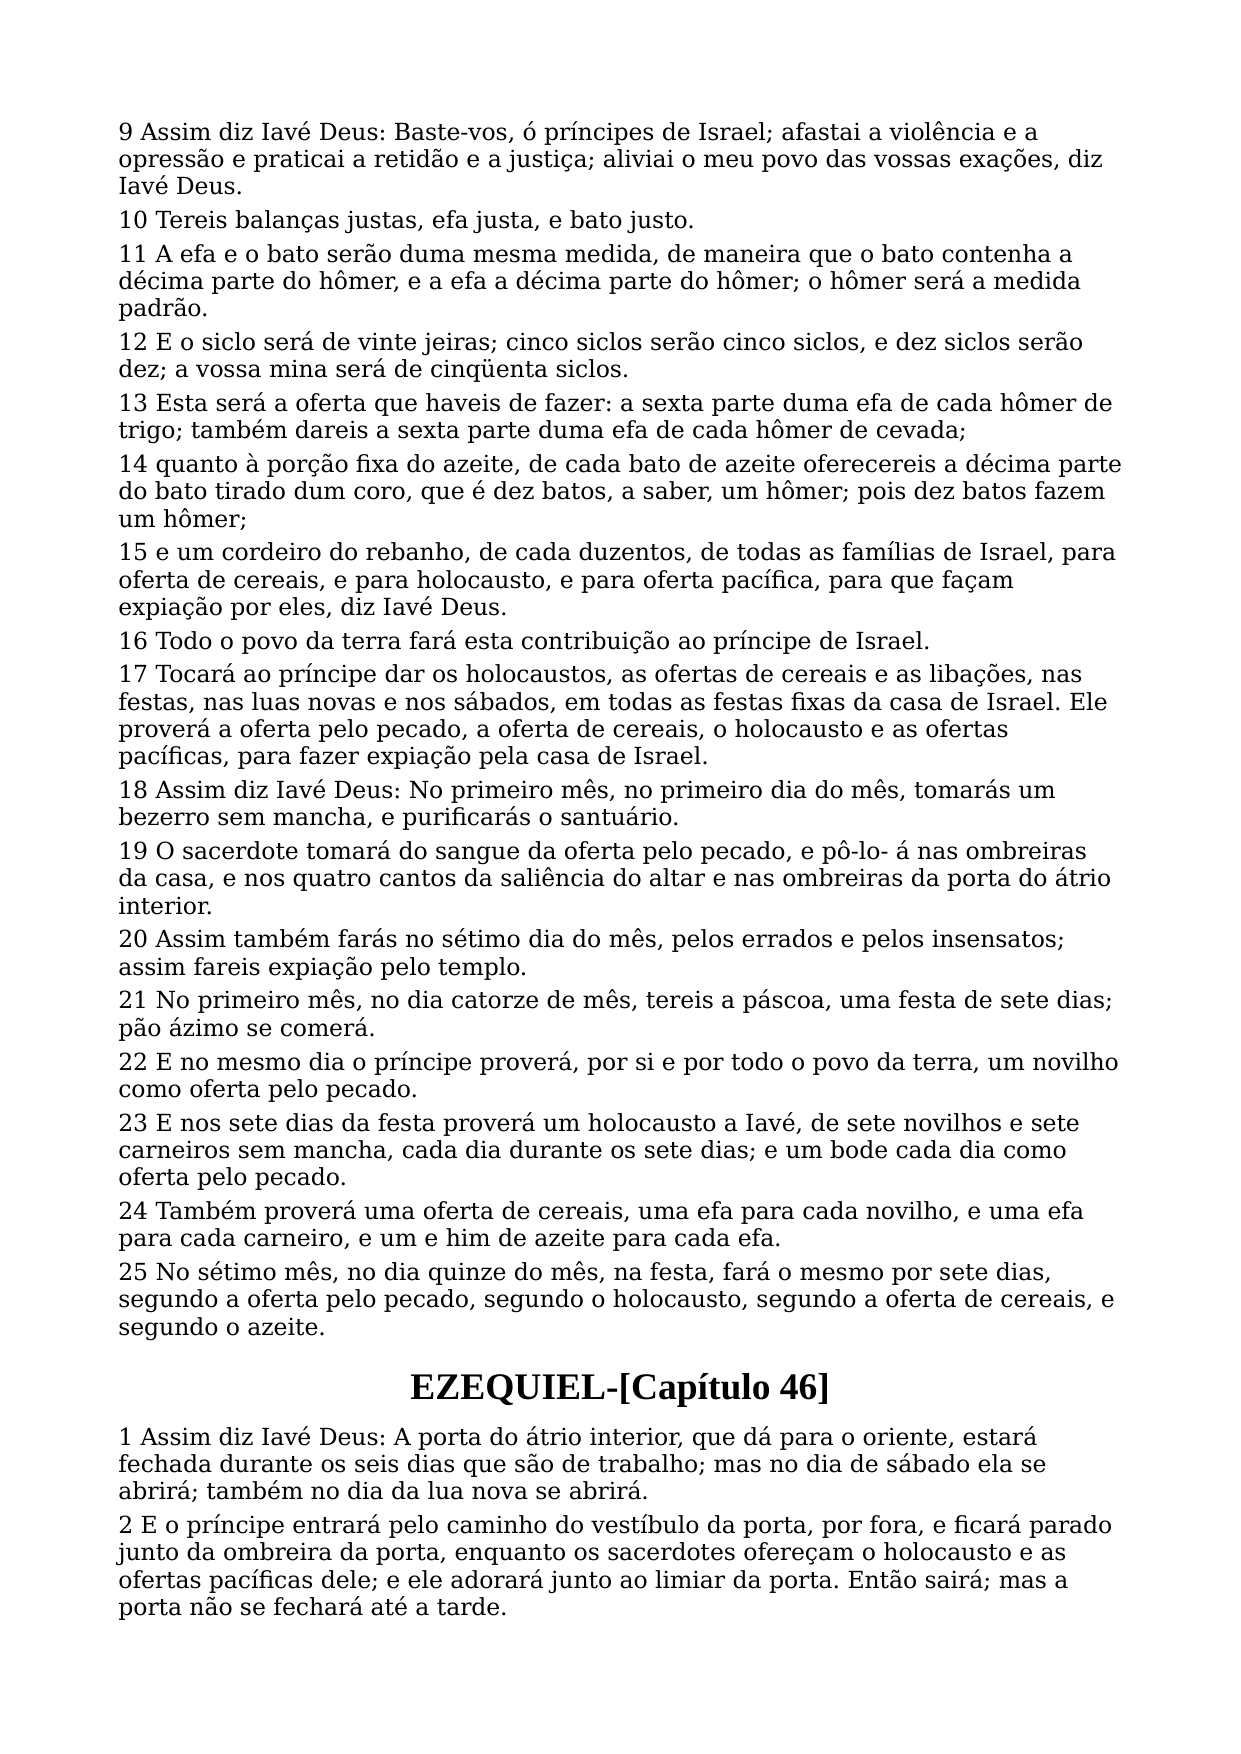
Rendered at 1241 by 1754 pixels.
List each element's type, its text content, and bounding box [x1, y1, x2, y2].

text 21 No primeiro mês, no dia catorze de mês, tereis a páscoa, uma festa de sete dias; pão ázimo se comerá. [118, 987, 1122, 1042]
text 16 Todo o povo da terra fará esta contribuição ao príncipe de Israel. [118, 627, 1122, 654]
text 22 E no mesmo dia o príncipe proverá, por si e por todo o povo da terra, um novilho como oferta pelo pecado. [118, 1048, 1122, 1103]
subtitle EZEQUIEL-[Capítulo 46] [118, 1364, 1122, 1408]
text 11 A efa e o bato serão duma mesma medida, de maneira que o bato contenha a décima parte do hômer, e a efa a décima parte do hômer; o hômer será a medida padrão. [118, 240, 1122, 322]
text 9 Assim diz Iavé Deus: Baste-vos, ó príncipes de Israel; afastai a violência e a opressão e praticai a retidão e a justiça; aliviai o meu povo das vossas exações, diz Iavé Deus. [118, 118, 1122, 200]
text 25 No sétimo mês, no dia quinze do mês, na festa, fará o mesmo por sete dias, segundo a oferta pelo pecado, segundo o holocausto, segundo a oferta de cereais, e segundo o azeite. [118, 1258, 1122, 1340]
text 10 Tereis balanças justas, efa justa, e bato justo. [118, 206, 1122, 234]
text 17 Tocará ao príncipe dar os holocaustos, as ofertas de cereais e as libações, nas festas, nas luas novas e nos sábados, em todas as festas fixas da casa de Israel. Ele proverá a oferta pelo pecado, a oferta de cereais, o holocausto e as ofertas pacíficas, para fazer expiação pela casa de Israel. [118, 661, 1122, 770]
text 23 E nos sete dias da festa proverá um holocausto a Iavé, de sete novilhos e sete carneiros sem mancha, cada dia durante os sete dias; e um bode cada dia como oferta pelo pecado. [118, 1109, 1122, 1191]
text 12 E o siclo será de vinte jeiras; cinco siclos serão cinco siclos, e dez siclos serão dez; a vossa mina será de cinqüenta siclos. [118, 328, 1122, 383]
text 15 e um cordeiro do rebanho, de cada duzentos, de todas as famílias de Israel, para oferta de cereais, e para holocausto, e para oferta pacífica, para que façam expiação por eles, diz Iavé Deus. [118, 539, 1122, 621]
text 1 Assim diz Iavé Deus: A porta do átrio interior, que dá para o oriente, estará fechada durante os seis dias que são de trabalho; mas no dia de sábado ela se abrirá; também no dia da lua nova se abrirá. [118, 1423, 1122, 1505]
text 14 quanto à porção fixa do azeite, de cada bato de azeite oferecereis a décima parte do bato tirado dum coro, que é dez batos, a saber, um hômer; pois dez batos fazem um hômer; [118, 451, 1122, 532]
text 18 Assim diz Iavé Deus: No primeiro mês, no primeiro dia do mês, tomarás um bezerro sem mancha, e purificarás o santuário. [118, 777, 1122, 831]
text 20 Assim também farás no sétimo dia do mês, pelos errados e pelos insensatos; assim fareis expiação pelo templo. [118, 926, 1122, 981]
text 24 Também proverá uma oferta de cereais, uma efa para cada novilho, e uma efa para cada carneiro, e um e him de azeite para cada efa. [118, 1197, 1122, 1252]
text 13 Esta será a oferta que haveis de fazer: a sexta parte duma efa de cada hômer de trigo; também dareis a sexta parte duma efa de cada hômer de cevada; [118, 389, 1122, 444]
text 2 E o príncipe entrará pelo caminho do vestíbulo da porta, por fora, e ficará parado junto da ombreira da porta, enquanto os sacerdotes ofereçam o holocausto e as ofertas pacíficas dele; e ele adorará junto ao limiar da porta. Então sairá; mas a porta não se fechará até a tarde. [118, 1512, 1122, 1621]
text 19 O sacerdote tomará do sangue da oferta pelo pecado, e pô-lo- á nas ombreiras da casa, e nos quatro cantos da saliência do altar e nas ombreiras da porta do átrio interior. [118, 838, 1122, 919]
